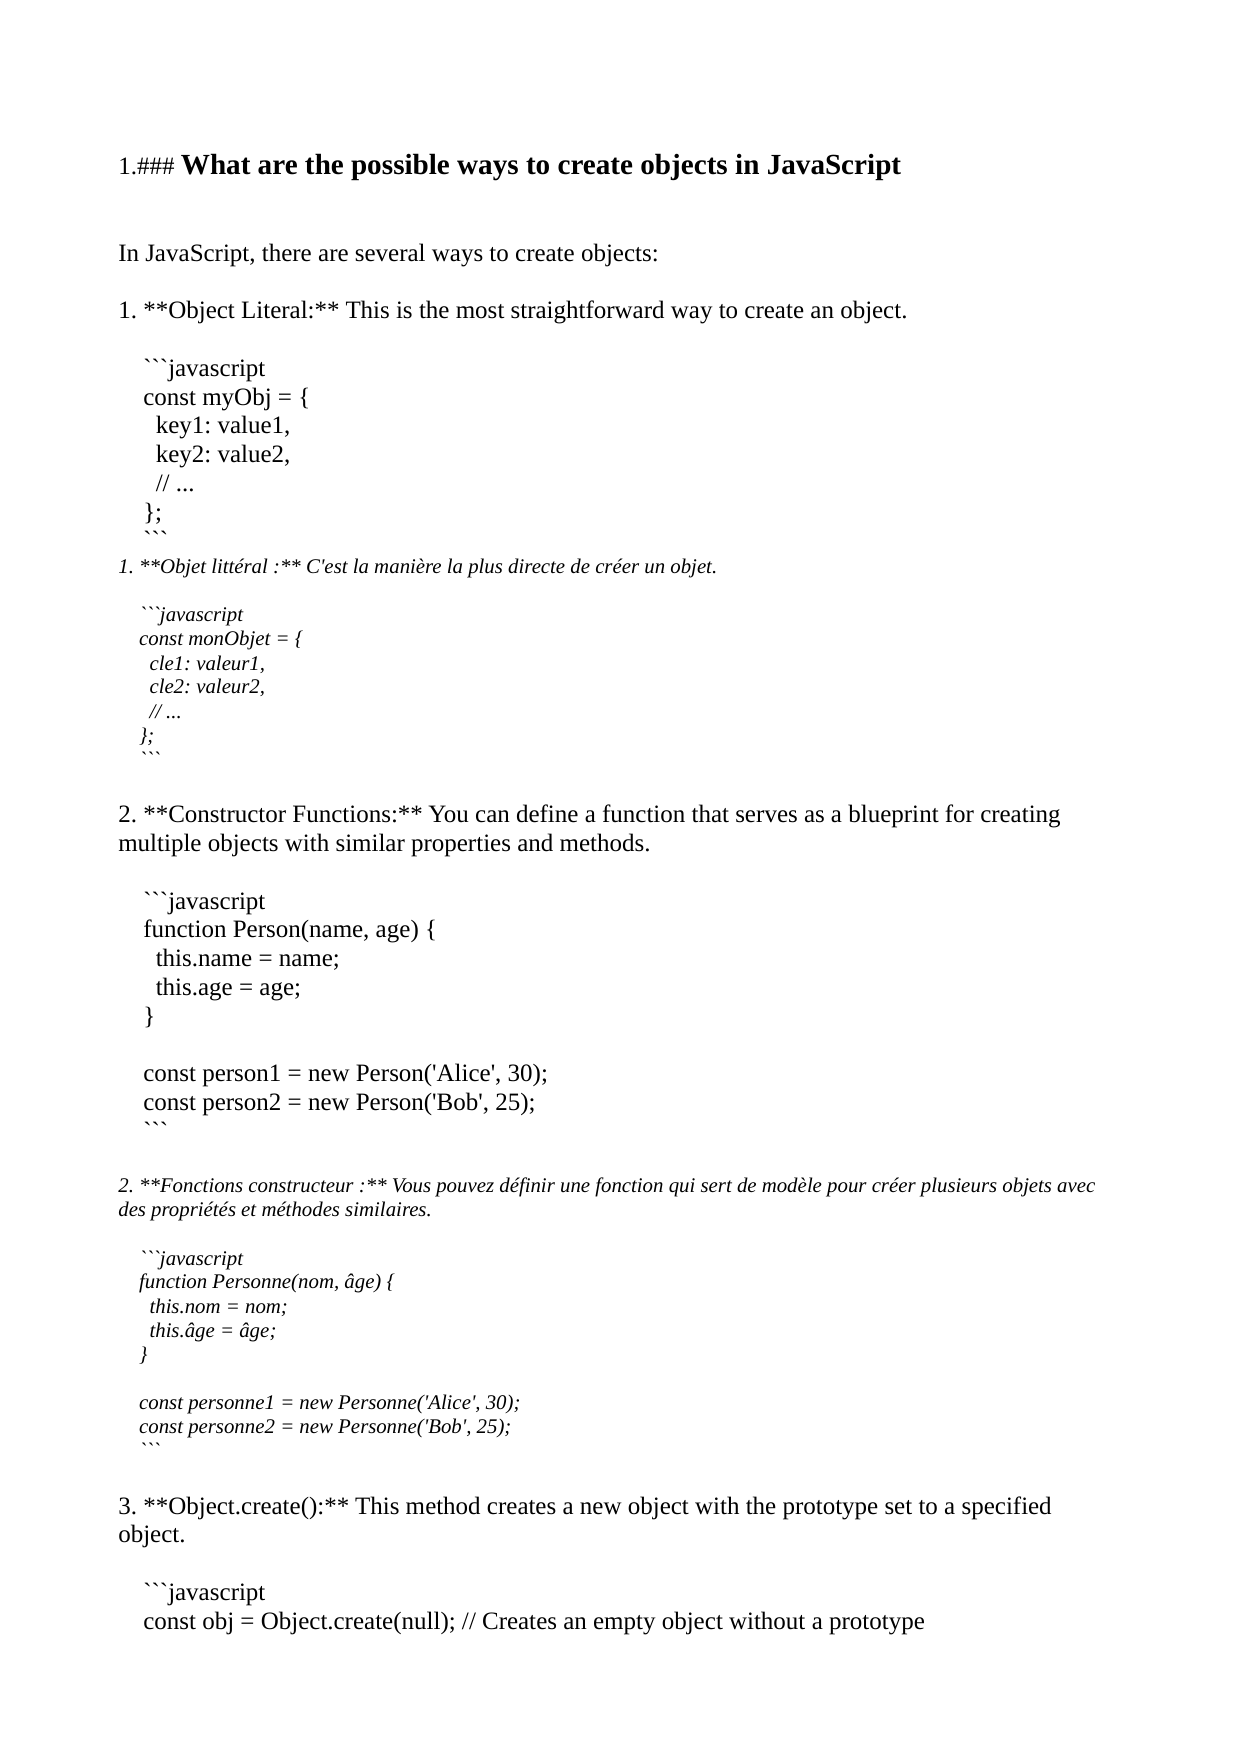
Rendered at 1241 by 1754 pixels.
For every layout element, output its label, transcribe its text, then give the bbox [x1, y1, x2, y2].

text function Personne(nom, âge) { [118, 1269, 1122, 1293]
text 1.### What are the possible ways to create objects in JavaScript [118, 147, 1122, 180]
text this.age = age; [118, 972, 1122, 1001]
text this.nom = nom; [118, 1293, 1122, 1318]
text 1. **Object Literal:** This is the most straightforward way to create an object. [118, 295, 1122, 324]
text ```javascript [118, 602, 1122, 626]
text // ... [118, 698, 1122, 723]
text ```javascript [118, 1577, 1122, 1606]
text 1. **Objet littéral :** C'est la manière la plus directe de créer un objet. [118, 554, 1122, 578]
text cle1: valeur1, [118, 650, 1122, 674]
text const person2 = new Person('Bob', 25); [118, 1087, 1122, 1116]
text this.âge = âge; [118, 1318, 1122, 1342]
text ``` [118, 747, 1122, 771]
text key1: value1, [118, 410, 1122, 439]
text const personne2 = new Personne('Bob', 25); [118, 1414, 1122, 1438]
text }; [118, 723, 1122, 747]
text ``` [118, 1116, 1122, 1144]
text } [118, 1342, 1122, 1366]
text function Person(name, age) { [118, 914, 1122, 943]
text // ... [118, 468, 1122, 497]
text 2. **Fonctions constructeur :** Vous pouvez définir une fonction qui sert de modèle pour créer plusieurs objets avec des propriétés et méthodes similaires. [118, 1173, 1122, 1221]
text key2: value2, [118, 439, 1122, 468]
text const personne1 = new Personne('Alice', 30); [118, 1390, 1122, 1414]
text cle2: valeur2, [118, 674, 1122, 698]
text const person1 = new Person('Alice', 30); [118, 1058, 1122, 1087]
text const monObjet = { [118, 626, 1122, 650]
text ```javascript [118, 353, 1122, 382]
text } [118, 1001, 1122, 1029]
text ``` [118, 1438, 1122, 1462]
text ```javascript [118, 886, 1122, 914]
text ```javascript [118, 1245, 1122, 1269]
text In JavaScript, there are several ways to create objects: [118, 238, 1122, 267]
text const obj = Object.create(null); // Creates an empty object without a prototype [118, 1606, 1122, 1634]
text 2. **Constructor Functions:** You can define a function that serves as a blueprint for creating multiple objects with similar properties and methods. [118, 799, 1122, 857]
text ``` [118, 525, 1122, 554]
text this.name = name; [118, 943, 1122, 972]
text const myObj = { [118, 382, 1122, 410]
text 3. **Object.create():** This method creates a new object with the prototype set to a specified object. [118, 1491, 1122, 1548]
text }; [118, 497, 1122, 525]
